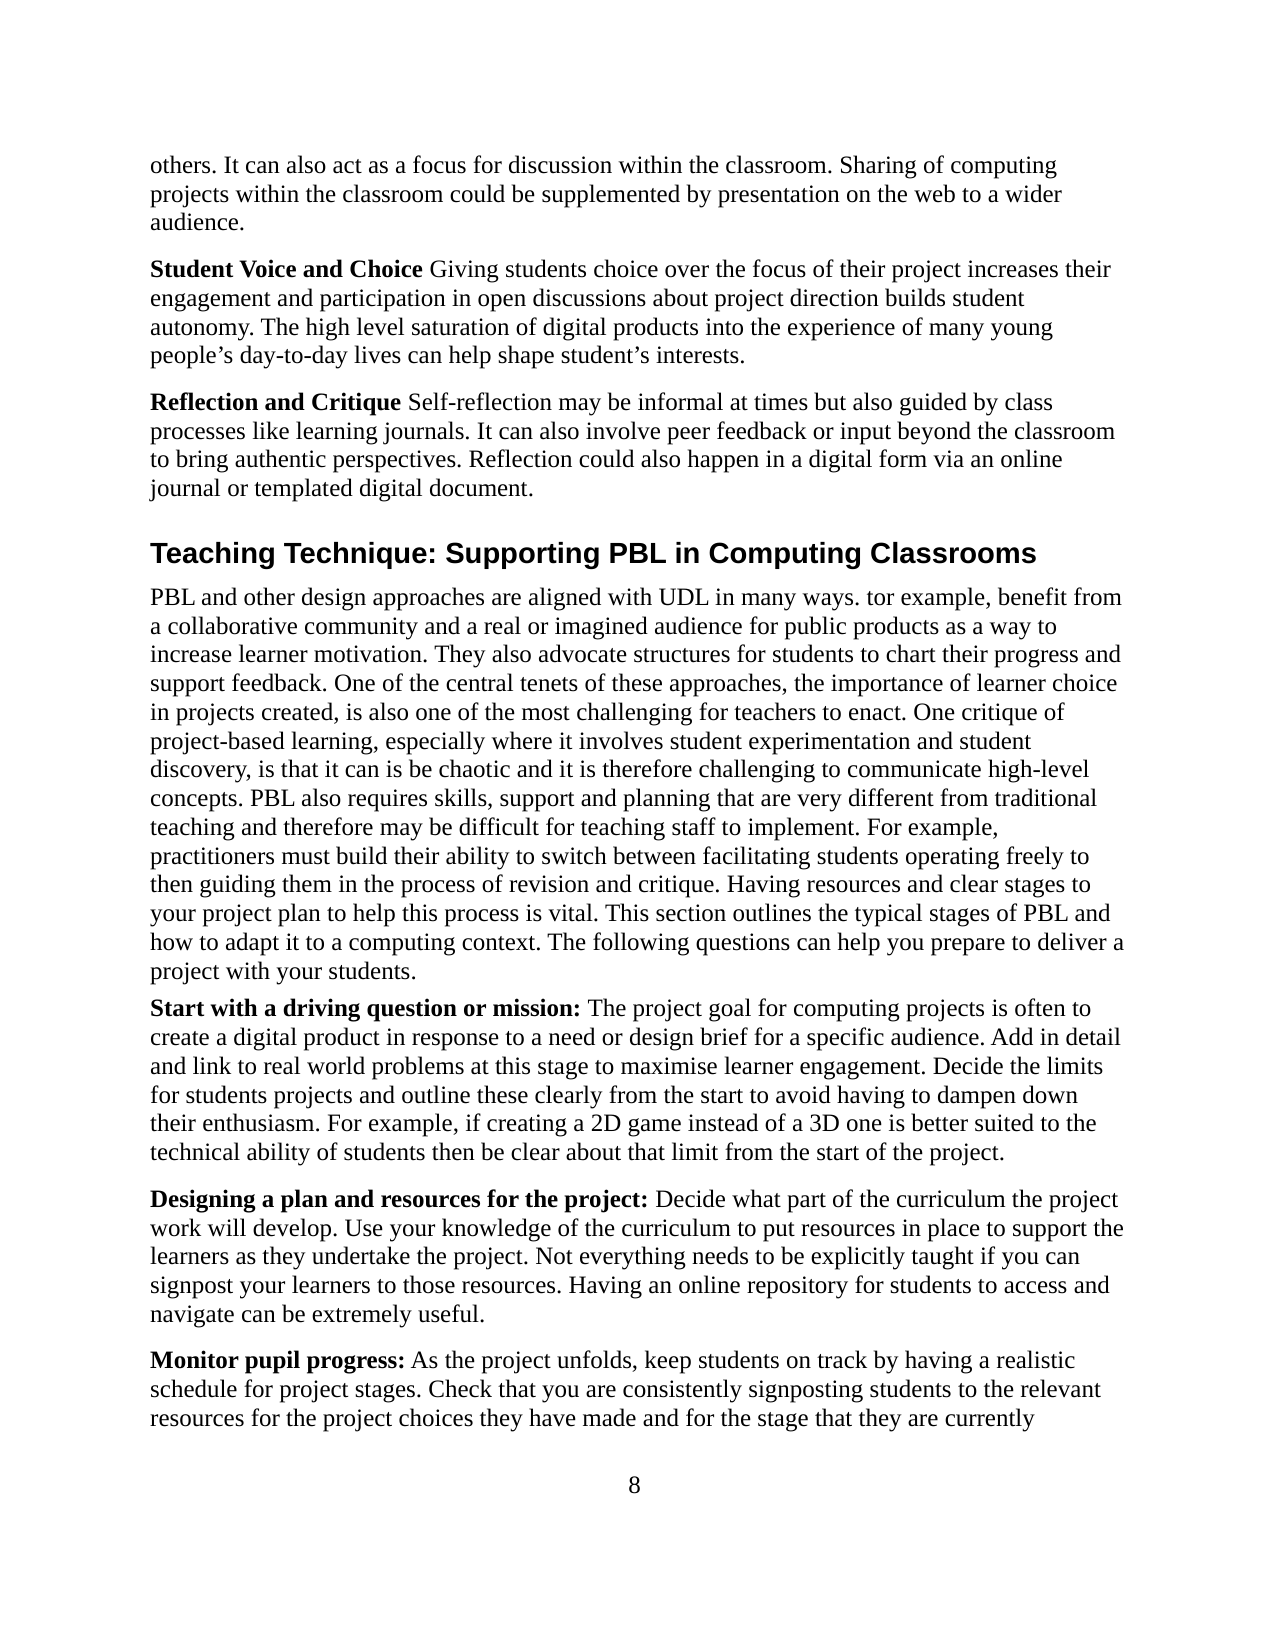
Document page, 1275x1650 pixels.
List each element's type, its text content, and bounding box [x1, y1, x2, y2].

text Monitor pupil progress: As the project unfolds, keep students on track by having a realistic schedule for project stages. Check that you are consistently signposting students to the relevant resources for the project choices they have made and for the stage that they are currently [150, 1346, 1125, 1432]
text Start with a driving question or mission: The project goal for computing projects is often to create a digital product in response to a need or design brief for a specific audience. Add in detail and link to real world problems at this stage to maximise learner engagement. Decide the limits for students projects and outline these clearly from the start to avoid having to dampen down their enthusiasm. For example, if creating a 2D game instead of a 3D one is better suited to the technical ability of students then be clear about that limit from the start of the project. [150, 993, 1125, 1166]
text Designing a plan and resources for the project: Decide what part of the curriculum the project work will develop. Use your knowledge of the curriculum to put resources in place to support the learners as they undertake the project. Not everything needs to be explicitly taught if you can signpost your learners to those resources. Having an online repository for students to access and navigate can be extremely useful. [150, 1184, 1125, 1328]
text PBL and other design approaches are aligned with UDL in many ways. tor example, benefit from a collaborative community and a real or imagined audience for public products as a way to increase learner motivation. They also advocate structures for students to chart their progress and support feedback. One of the central tenets of these approaches, the importance of learner choice in projects created, is also one of the most challenging for teachers to enact. One critique of project-based learning, especially where it involves student experimentation and student discovery, is that it can is be chaotic and it is therefore challenging to communicate high-level concepts. PBL also requires skills, support and planning that are very different from traditional teaching and therefore may be difficult for teaching staff to implement. For example, practitioners must build their ability to switch between facilitating students operating freely to then guiding them in the process of revision and critique. Having resources and clear stages to your project plan to help this process is vital. This section outlines the typical stages of PBL and how to adapt it to a computing context. The following questions can help you prepare to deliver a project with your students. [150, 582, 1125, 984]
text Reflection and Critique Self-reflection may be informal at times but also guided by class processes like learning journals. It can also involve peer feedback or input beyond the classroom to bring authentic perspectives. Reflection could also happen in a digital form via an online journal or templated digital document. [150, 387, 1125, 502]
subtitle Teaching Technique: Supporting PBL in Computing Classrooms [150, 536, 1125, 569]
text others. It can also act as a focus for discussion within the classroom. Sharing of computing projects within the classroom could be supplemented by presentation on the web to a wider audience. [150, 150, 1125, 236]
text Student Voice and Choice Giving students choice over the focus of their project increases their engagement and participation in open discussions about project direction builds student autonomy. The high level saturation of digital products into the experience of many young people’s day-to-day lives can help shape student’s interests. [150, 254, 1125, 369]
